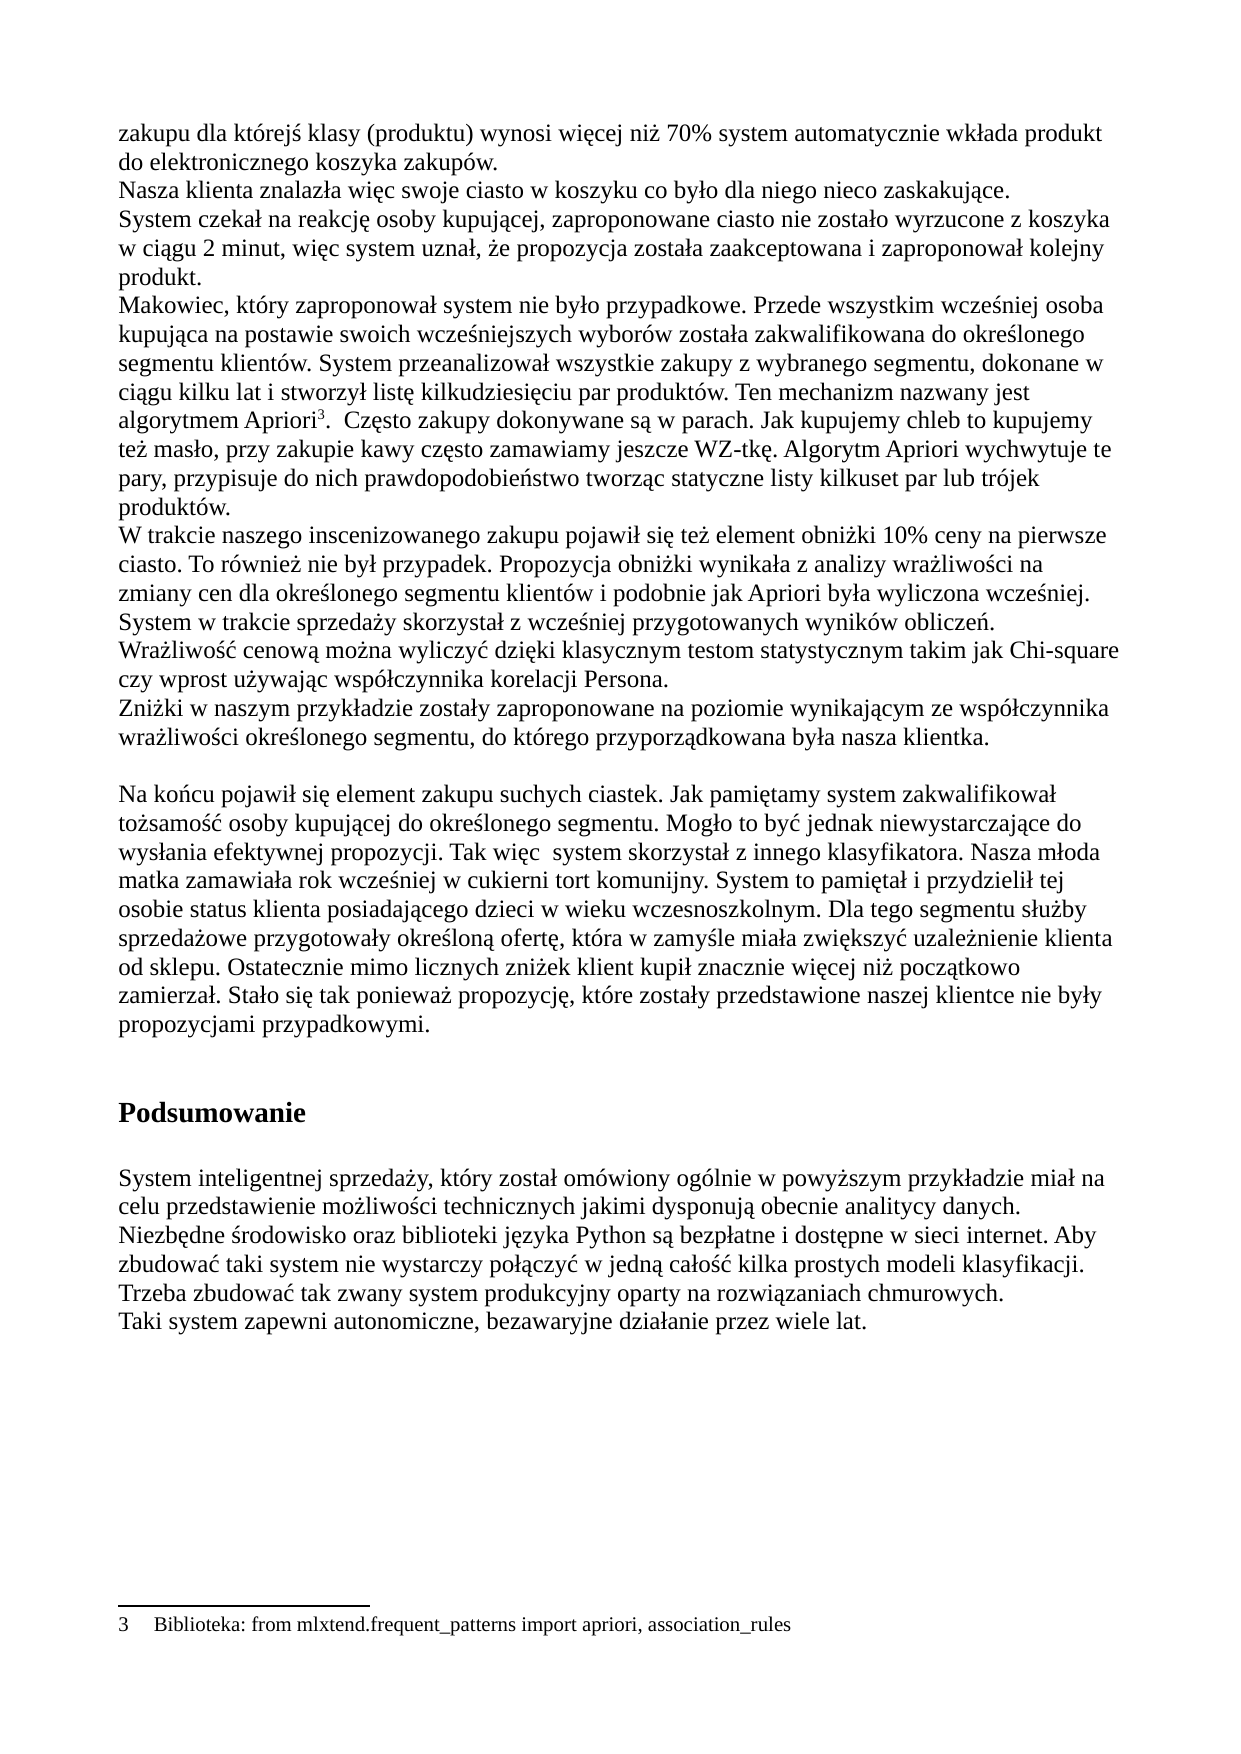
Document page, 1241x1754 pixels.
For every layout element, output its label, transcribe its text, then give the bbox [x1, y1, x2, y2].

text Podsumowanie [118, 1096, 1122, 1129]
text Niezbędne środowisko oraz biblioteki języka Python są bezpłatne i dostępne w sieci internet. Aby zbudować taki system nie wystarczy połączyć w jedną całość kilka prostych modeli klasyfikacji. Trzeba zbudować tak zwany system produkcyjny oparty na rozwiązaniach chmurowych. [118, 1220, 1122, 1306]
text Taki system zapewni autonomiczne, bezawaryjne działanie przez wiele lat. [118, 1306, 1122, 1335]
text Nasza klienta znalazła więc swoje ciasto w koszyku co było dla niego nieco zaskakujące. [118, 176, 1122, 204]
text zakupu dla którejś klasy (produktu) wynosi więcej niż 70% system automatycznie wkłada produkt do elektronicznego koszyka zakupów. [118, 118, 1122, 176]
text W trakcie naszego inscenizowanego zakupu pojawił się też element obniżki 10% ceny na pierwsze ciasto. To również nie był przypadek. Propozycja obniżki wynikała z analizy wrażliwości na zmiany cen dla określonego segmentu klientów i podobnie jak Apriori była wyliczona wcześniej. [118, 521, 1122, 607]
text System czekał na reakcję osoby kupującej, zaproponowane ciasto nie zostało wyrzucone z koszyka w ciągu 2 minut, więc system uznał, że propozycja została zaakceptowana i zaproponował kolejny produkt. [118, 204, 1122, 291]
text System inteligentnej sprzedaży, który został omówiony ogólnie w powyższym przykładzie miał na celu przedstawienie możliwości technicznych jakimi dysponują obecnie analitycy danych. [118, 1163, 1122, 1220]
text Na końcu pojawił się element zakupu suchych ciastek. Jak pamiętamy system zakwalifikował tożsamość osoby kupującej do określonego segmentu. Mogło to być jednak niewystarczające do wysłania efektywnej propozycji. Tak więc system skorzystał z innego klasyfikatora. Nasza młoda matka zamawiała rok wcześniej w cukierni tort komunijny. System to pamiętał i przydzielił tej osobie status klienta posiadającego dzieci w wieku wczesnoszkolnym. Dla tego segmentu służby sprzedażowe przygotowały określoną ofertę, która w zamyśle miała zwiększyć uzależnienie klienta od sklepu. Ostatecznie mimo licznych zniżek klient kupił znacznie więcej niż początkowo zamierzał. Stało się tak ponieważ propozycję, które zostały przedstawione naszej klientce nie były propozycjami przypadkowymi. [118, 779, 1122, 1038]
text Zniżki w naszym przykładzie zostały zaproponowane na poziomie wynikającym ze współczynnika wrażliwości określonego segmentu, do którego przyporządkowana była nasza klientka. [118, 693, 1122, 751]
text System w trakcie sprzedaży skorzystał z wcześniej przygotowanych wyników obliczeń. [118, 607, 1122, 636]
text Wrażliwość cenową można wyliczyć dzięki klasycznym testom statystycznym takim jak Chi-square czy wprost używając współczynnika korelacji Persona. [118, 636, 1122, 693]
text Biblioteka: from mlxtend.frequent_patterns import apriori, association_rules [118, 1612, 1122, 1636]
text Makowiec, który zaproponował system nie było przypadkowe. Przede wszystkim wcześniej osoba kupująca na postawie swoich wcześniejszych wyborów została zakwalifikowana do określonego segmentu klientów. System przeanalizował wszystkie zakupy z wybranego segmentu, dokonane w ciągu kilku lat i stworzył listę kilkudziesięciu par produktów. Ten mechanizm nazwany jest algorytmem Apriori. Często zakupy dokonywane są w parach. Jak kupujemy chleb to kupujemy też masło, przy zakupie kawy często zamawiamy jeszcze WZ-tkę. Algorytm Apriori wychwytuje te pary, przypisuje do nich prawdopodobieństwo tworząc statyczne listy kilkuset par lub trójek produktów. [118, 291, 1122, 521]
